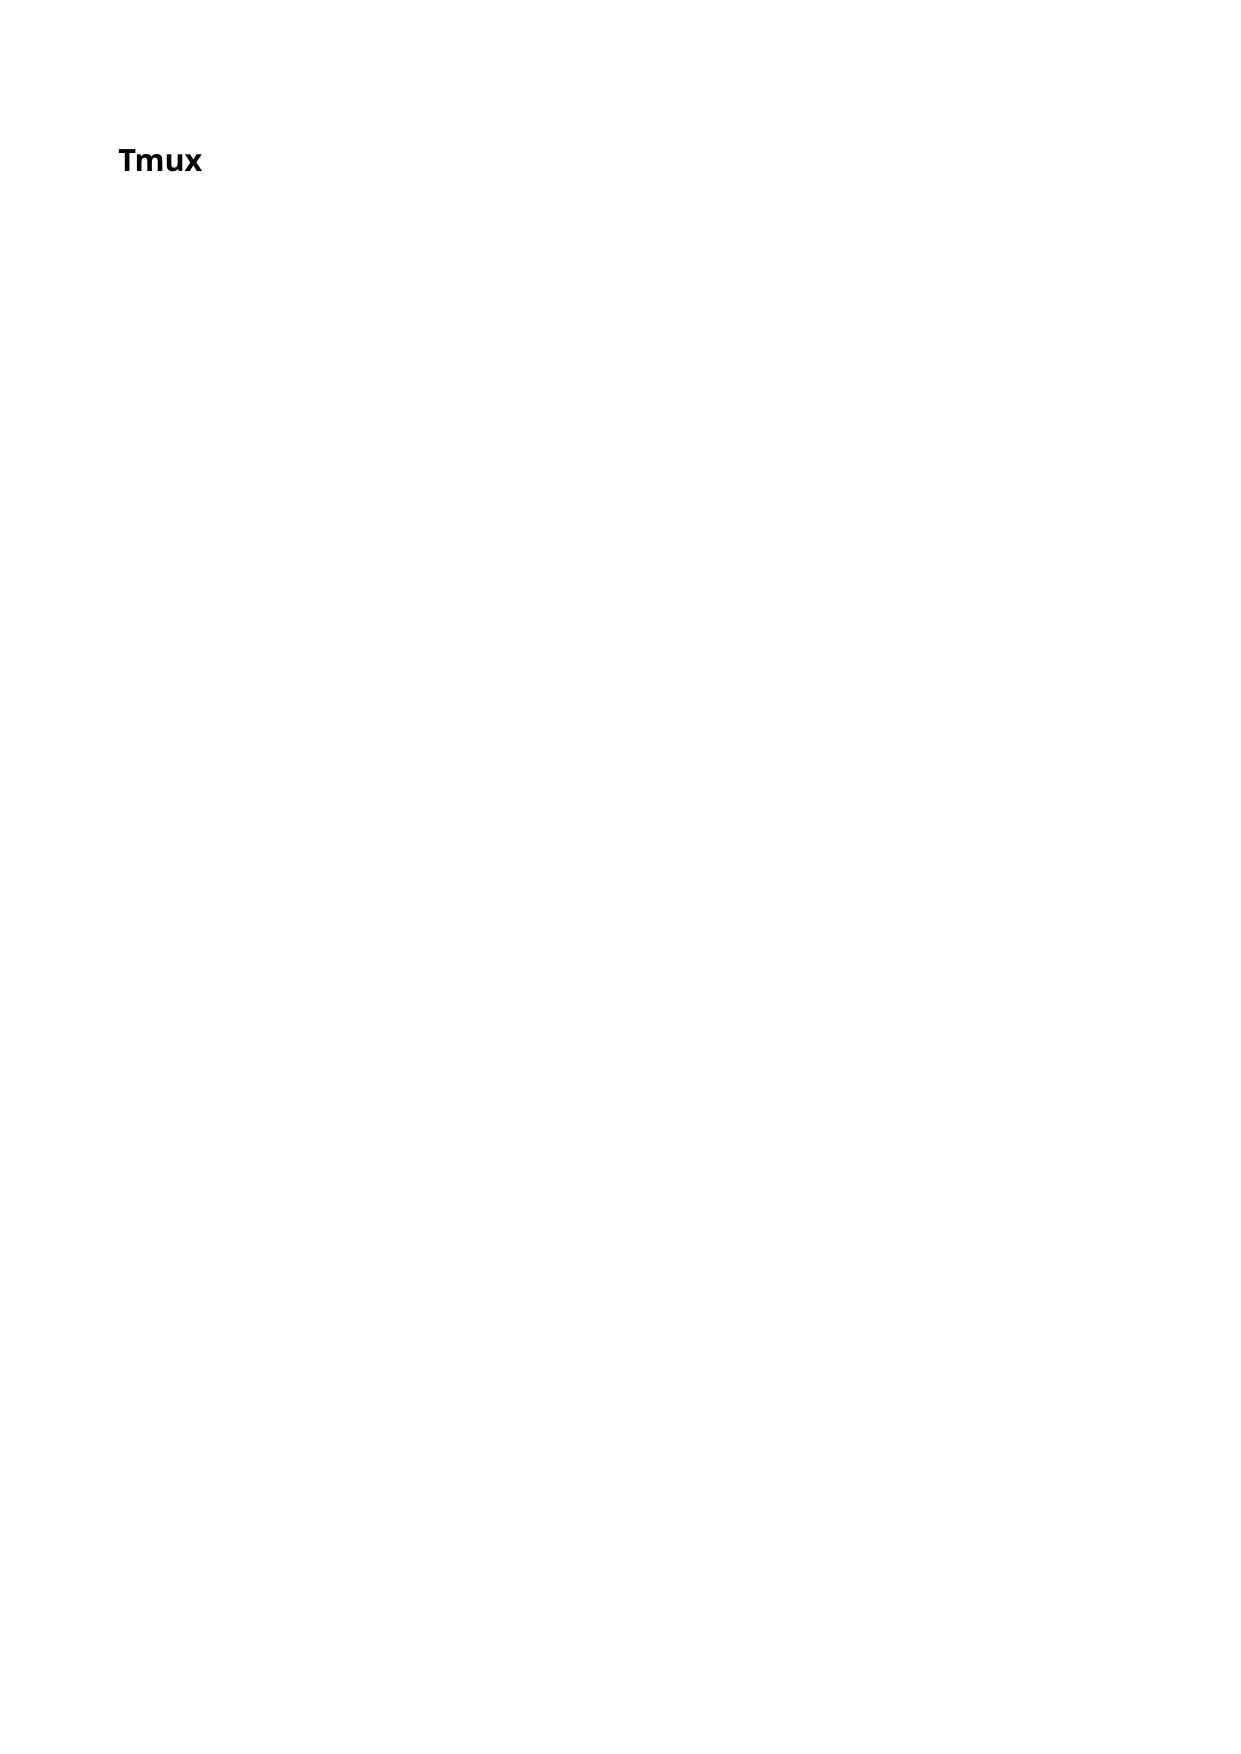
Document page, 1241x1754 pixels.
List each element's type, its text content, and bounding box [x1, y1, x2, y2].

subtitle Tmux [118, 139, 1122, 181]
